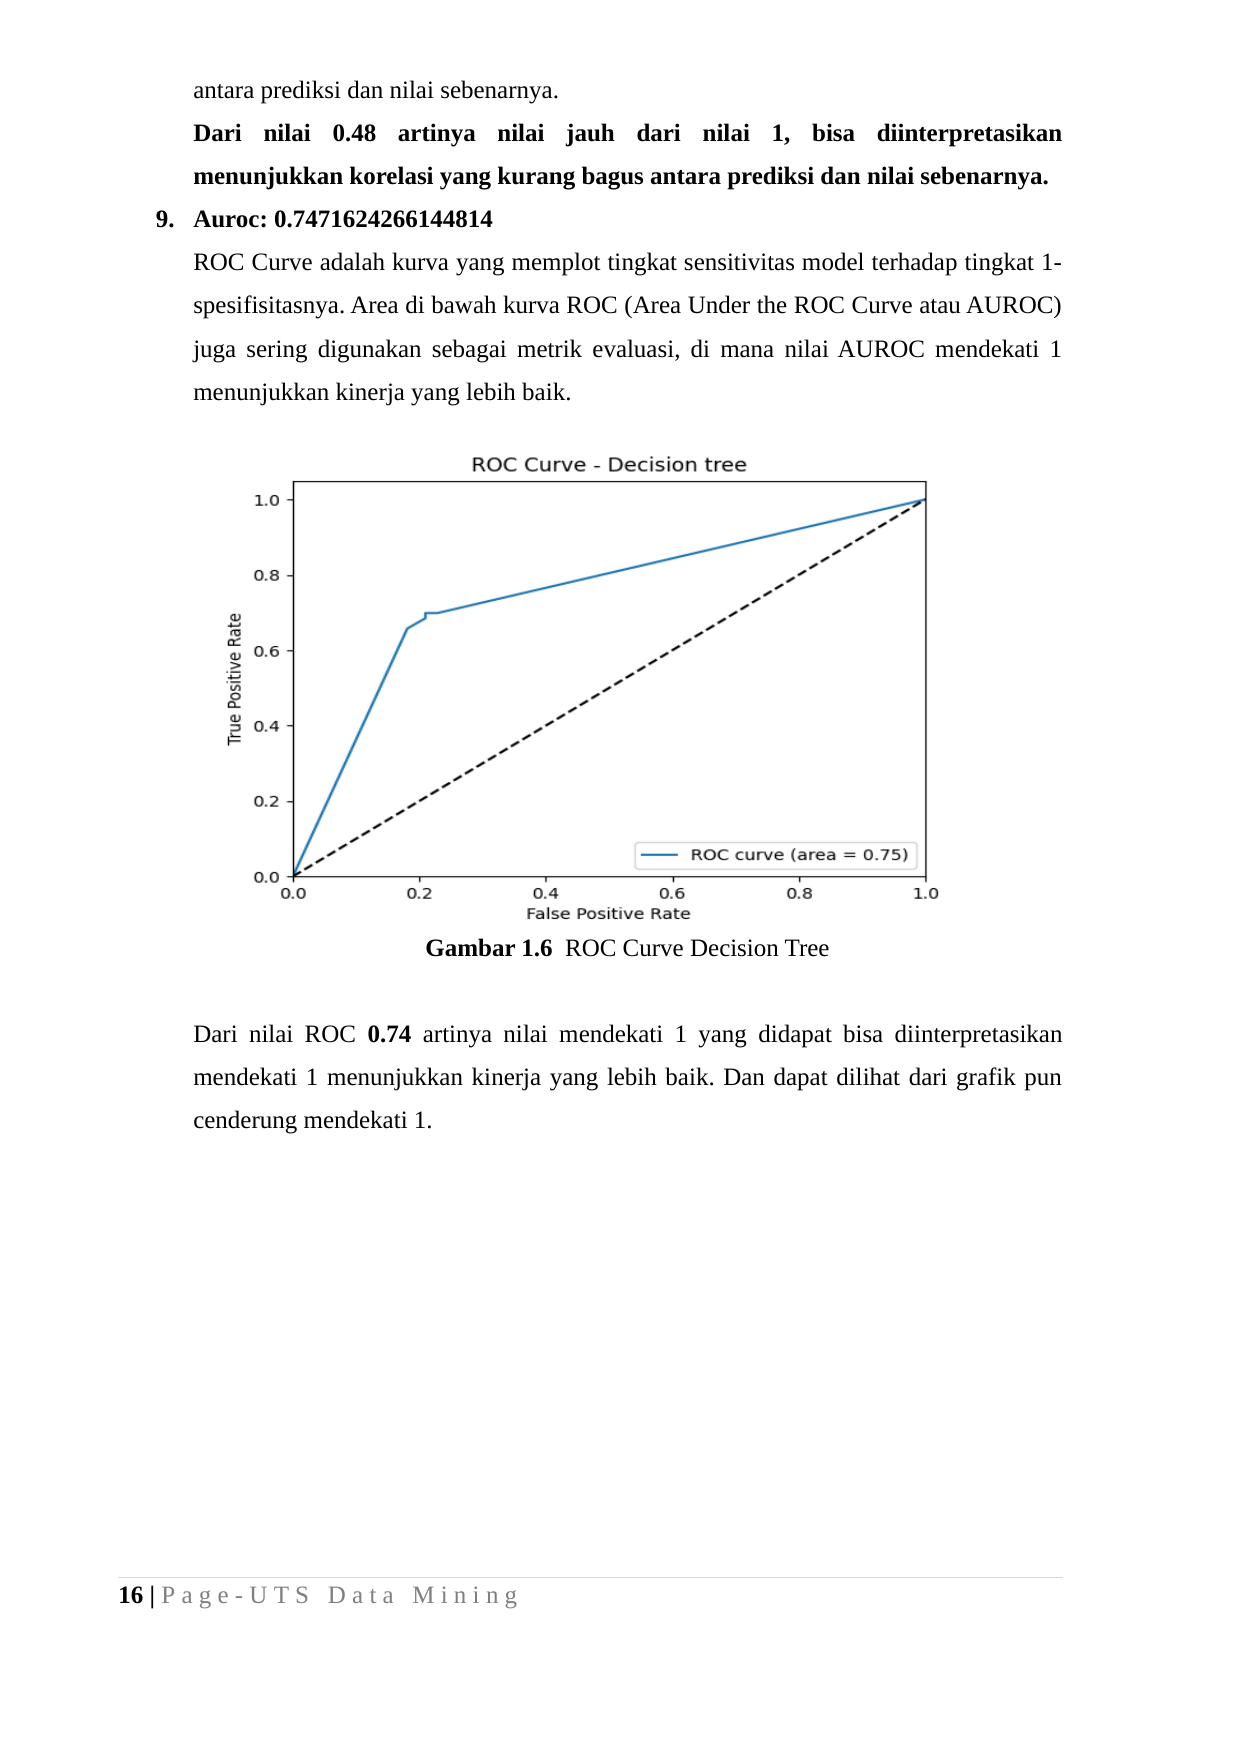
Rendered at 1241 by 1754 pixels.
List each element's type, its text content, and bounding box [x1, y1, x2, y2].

list Dari nilai 0.48 artinya nilai jauh dari nilai 1, bisa diinterpretasikan menunjukkan korelasi yang kurang bagus antara prediksi dan nilai sebenarnya. [193, 118, 1063, 190]
list Dari nilai ROC 0.74 artinya nilai mendekati 1 yang didapat bisa diinterpretasikan mendekati 1 menunjukkan kinerja yang lebih baik. Dan dapat dilihat dari grafik pun cenderung mendekati 1. [193, 1019, 1063, 1134]
list Auroc: 0.7471624266144814 [156, 204, 1063, 233]
list antara prediksi dan nilai sebenarnya. [193, 75, 1063, 104]
list ROC Curve adalah kurva yang memplot tingkat sensitivitas model terhadap tingkat 1-spesifisitasnya. Area di bawah kurva ROC (Area Under the ROC Curve atau AUROC) juga sering digunakan sebagai metrik evaluasi, di mana nilai AUROC mendekati 1 menunjukkan kinerja yang lebih baik. [193, 247, 1063, 406]
text Gambar 1.6 ROC Curve Decision Tree [118, 933, 1063, 961]
